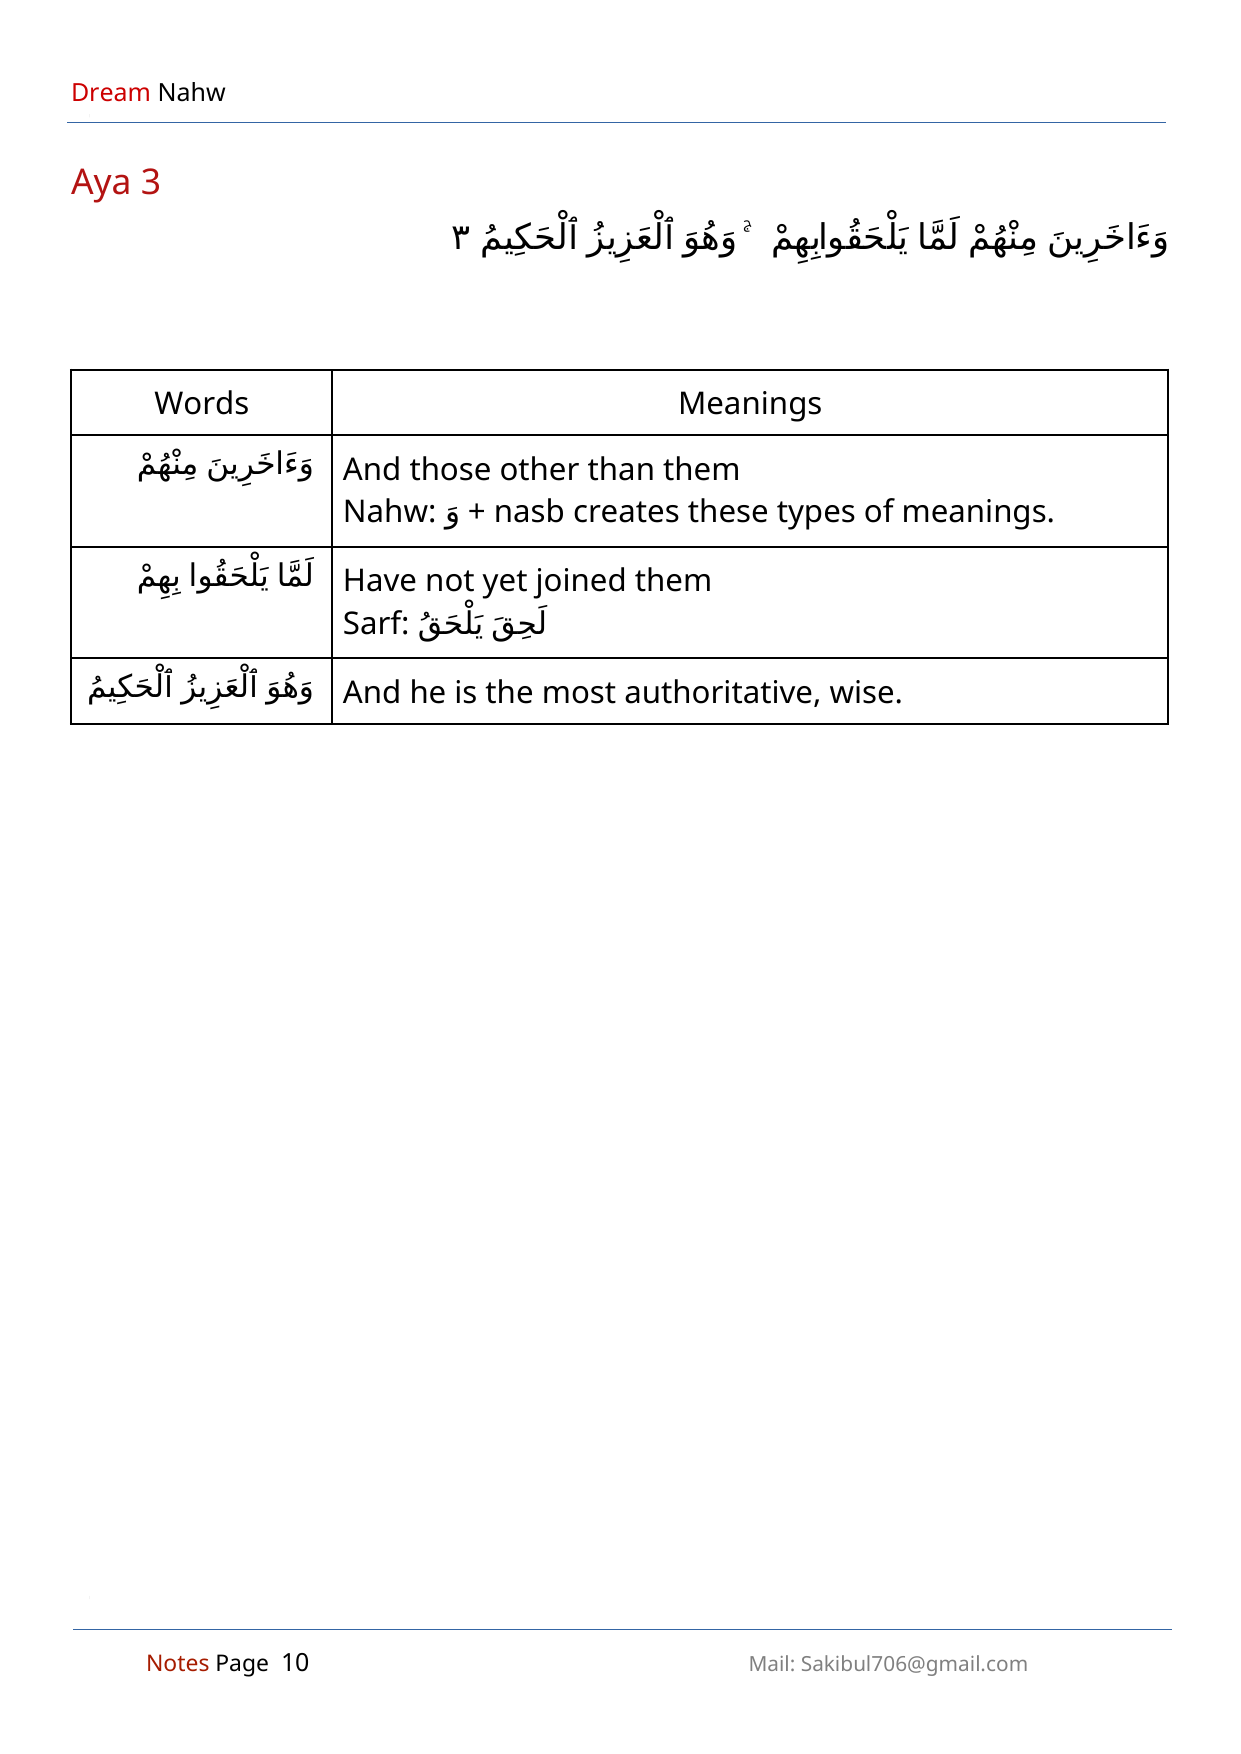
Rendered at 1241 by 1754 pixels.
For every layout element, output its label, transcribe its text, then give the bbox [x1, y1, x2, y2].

table_header Words [72, 371, 331, 434]
table_cell وَءَاخَرِينَ مِنْهُمْ [72, 436, 331, 546]
table_cell Have not yet joined them Sarf: لَحِقَ يَلْحَقُ [333, 548, 1167, 657]
table_cell And he is the most authoritative, wise. [333, 659, 1167, 723]
subtitle Aya 3 [71, 157, 1169, 205]
table_header Meanings [333, 371, 1167, 434]
text وَءَاخَرِينَ مِنْهُمْ لَمَّا يَلْحَقُوا بِهِمْ ۚ وَهُوَ ٱلْعَزِيزُ ٱلْحَكِيمُ ٣ [71, 217, 1169, 264]
table_cell لَمَّا يَلْحَقُوا بِهِمْ [72, 548, 331, 657]
table_cell And those other than them Nahw: وَ + nasb creates these types of meanings. [333, 436, 1167, 546]
table_cell وَهُوَ ٱلْعَزِيزُ ٱلْحَكِيمُ [72, 659, 331, 723]
